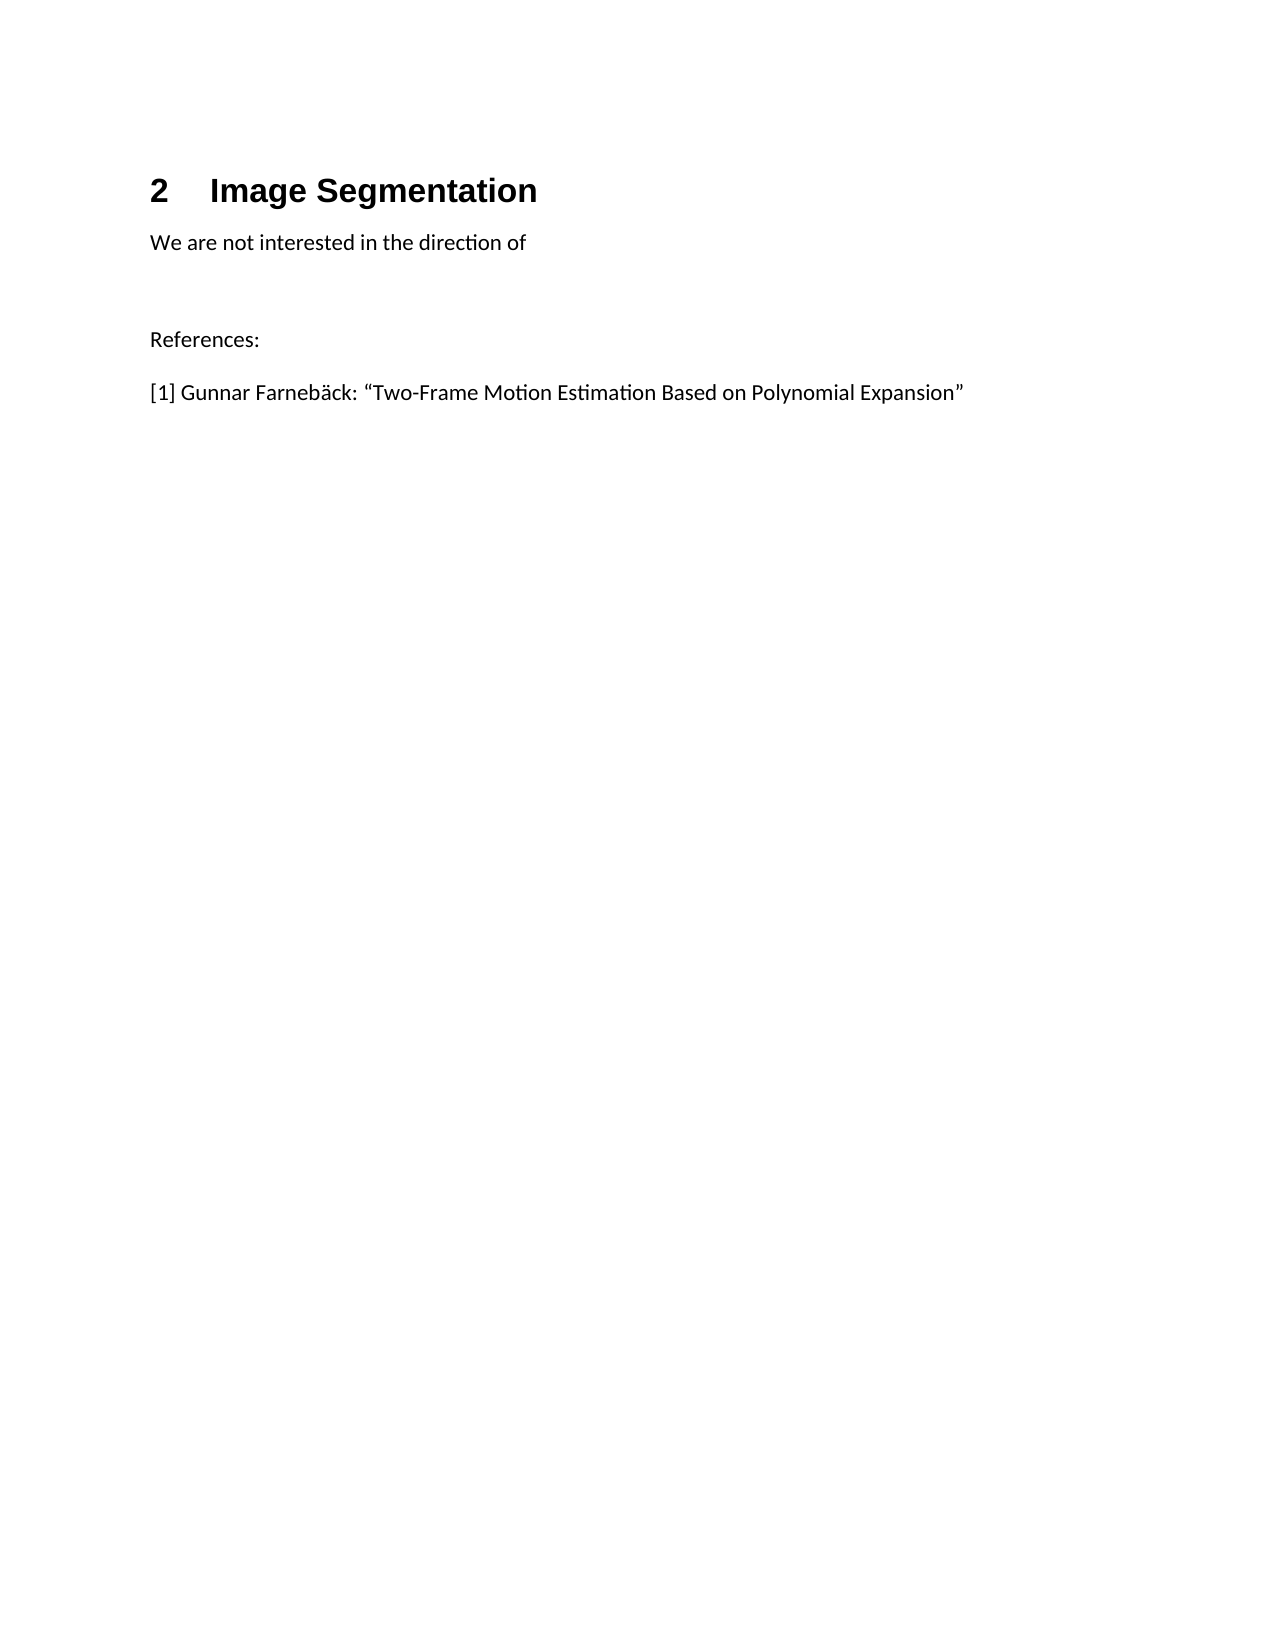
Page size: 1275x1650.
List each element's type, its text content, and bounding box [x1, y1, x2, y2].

text [1] Gunnar Farnebäck: “Two-Frame Motion Estimation Based on Polynomial Expansion” [150, 378, 1125, 406]
subtitle Image Segmentation [150, 171, 1125, 209]
text References: [150, 325, 1125, 353]
text We are not interested in the direction of [150, 228, 1125, 256]
